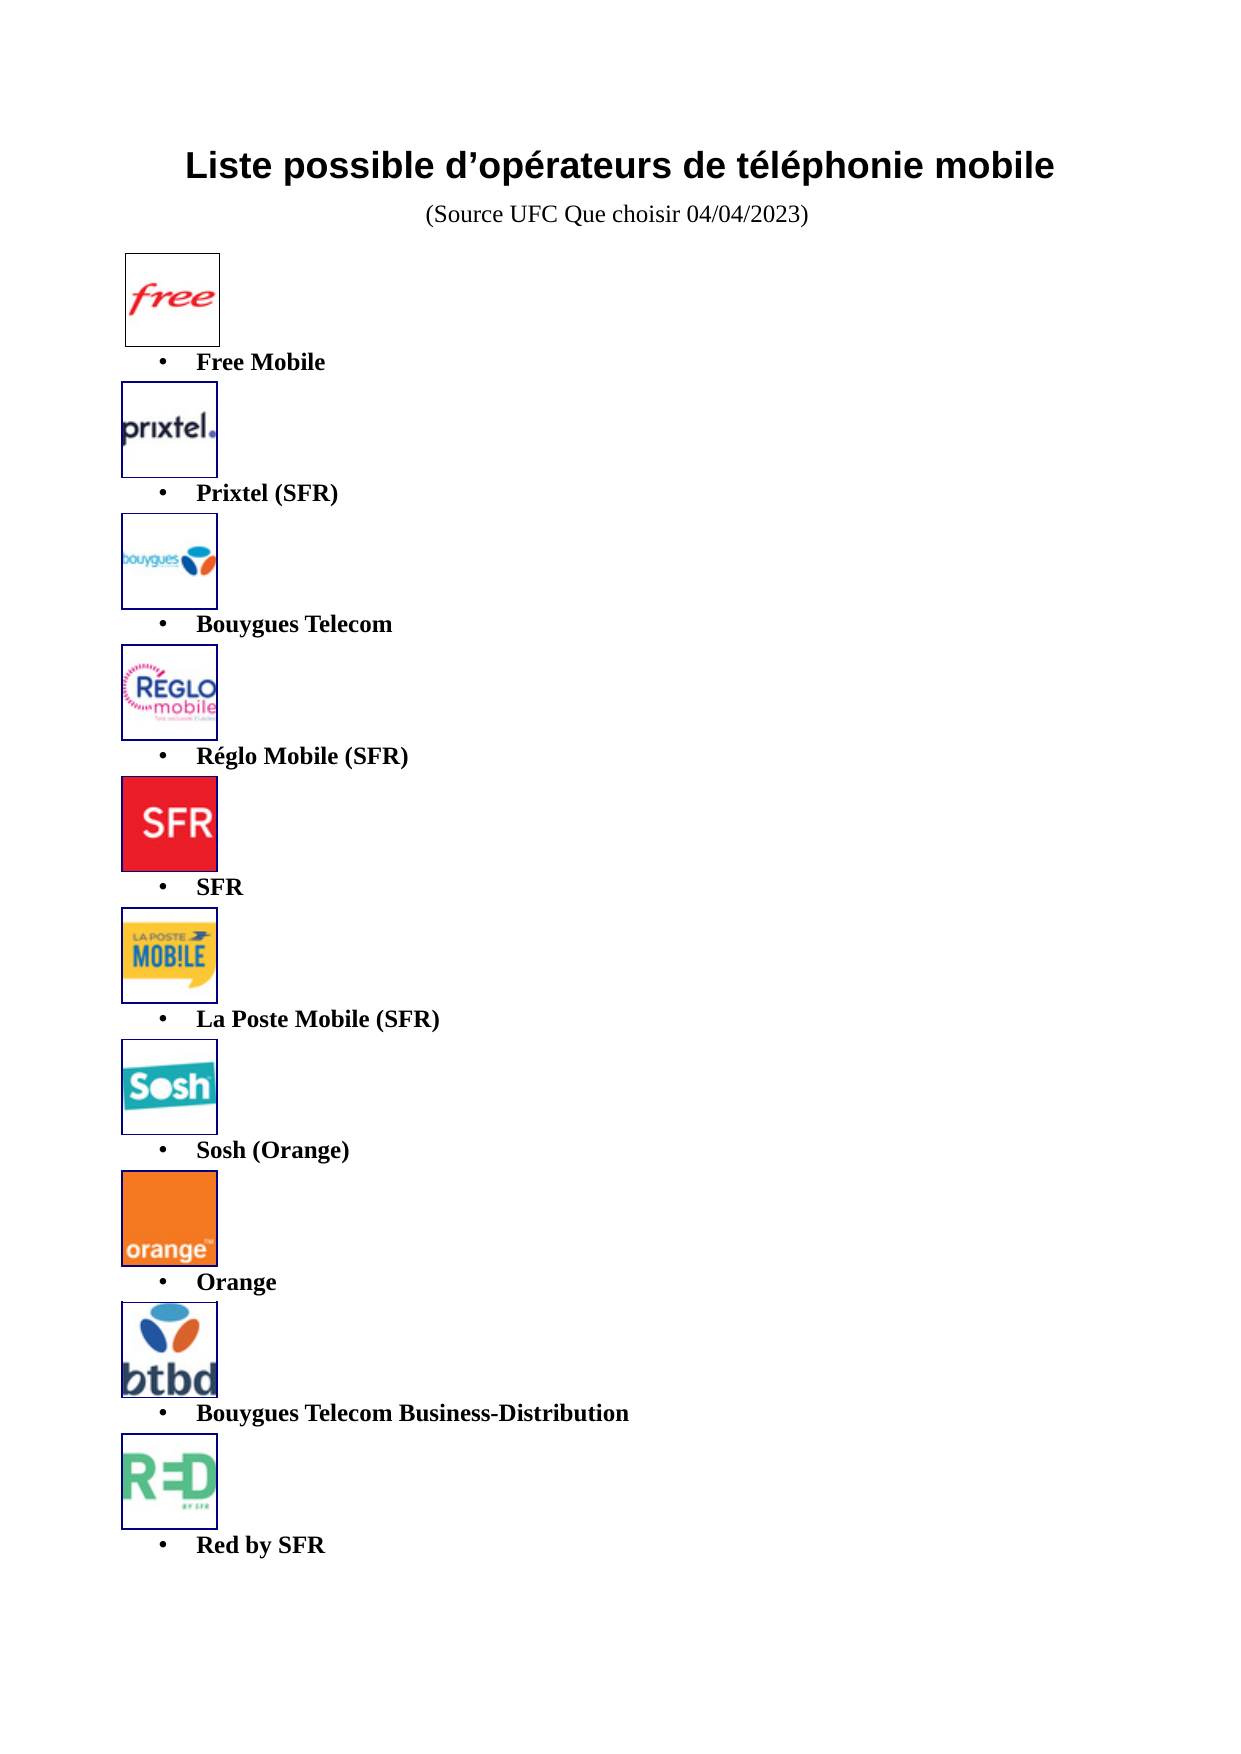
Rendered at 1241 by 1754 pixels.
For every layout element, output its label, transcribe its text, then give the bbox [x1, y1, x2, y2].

picture [123, 777, 216, 871]
subtitle Liste possible d’opérateurs de téléphonie mobile [118, 143, 1122, 186]
picture [123, 909, 216, 1002]
table_cell La Poste Mobile (SFR) [118, 904, 720, 1036]
table_cell Bouygues Telecom Business-Distribution [118, 1299, 720, 1430]
picture [123, 1303, 216, 1397]
table_cell Sosh (Orange) [118, 1036, 720, 1167]
picture [128, 255, 216, 344]
table_cell Red by SFR [118, 1430, 720, 1561]
picture [123, 1172, 216, 1265]
text (Source UFC Que choisir 04/04/2023) [118, 199, 1122, 227]
table_cell Bouygues Telecom [118, 510, 720, 641]
picture [123, 646, 216, 739]
table_cell Réglo Mobile (SFR) [118, 641, 720, 773]
table_cell SFR [118, 773, 720, 904]
table_cell Orange [118, 1167, 720, 1298]
table_header Free Mobile [118, 246, 720, 378]
picture [123, 1435, 216, 1528]
table_cell Prixtel (SFR) [118, 378, 720, 510]
picture [123, 383, 216, 477]
picture [123, 1040, 216, 1134]
picture [123, 514, 216, 608]
